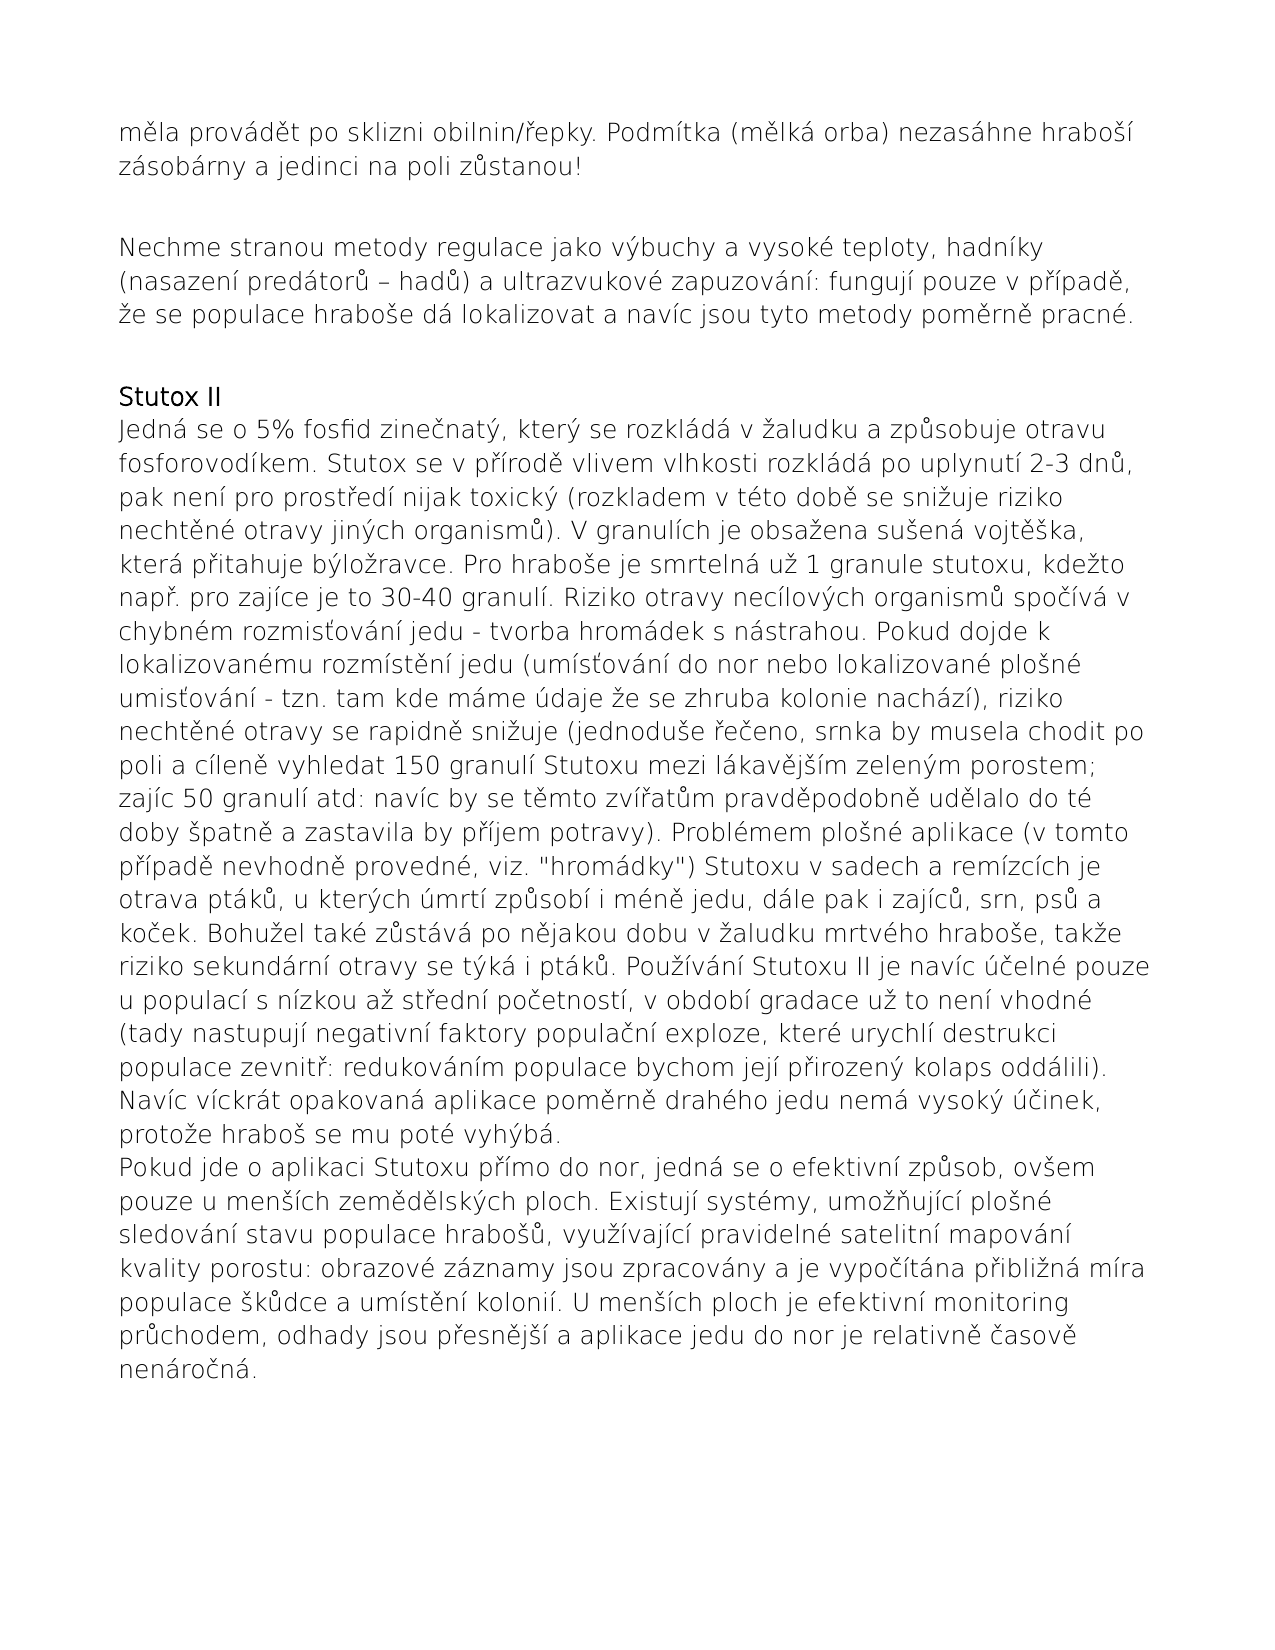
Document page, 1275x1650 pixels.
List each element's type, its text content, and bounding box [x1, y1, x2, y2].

text měla provádět po sklizni obilnin/řepky. Podmítka (mělká orba) nezasáhne hraboší zásobárny a jedinci na poli zůstanou! [118, 118, 1157, 181]
text Pokud jde o aplikaci Stutoxu přímo do nor, jedná se o efektivní způsob, ovšem pouze u menších zemědělských ploch. Existují systémy, umožňující plošné sledování stavu populace hrabošů, využívající pravidelné satelitní mapování kvality porostu: obrazové záznamy jsou zpracovány a je vypočítána přibližná míra populace škůdce a umístění kolonií. U menších ploch je efektivní monitoring průchodem, odhady jsou přesnější a aplikace jedu do nor je relativně časově nenáročná. [118, 1153, 1157, 1384]
text Stutox II [118, 382, 1157, 411]
text Nechme stranou metody regulace jako výbuchy a vysoké teploty, hadníky (nasazení predátorů – hadů) a ultrazvukové zapuzování: fungují pouze v případě, že se populace hraboše dá lokalizovat a navíc jsou tyto metody poměrně pracné. [118, 233, 1157, 329]
text Jedná se o 5% fosfid zinečnatý, který se rozkládá v žaludku a způsobuje otravu fosforovodíkem. Stutox se v přírodě vlivem vlhkosti rozkládá po uplynutí 2-3 dnů, pak není pro prostředí nijak toxický (rozkladem v této době se snižuje riziko nechtěné otravy jiných organismů). V granulích je obsažena sušená vojtěška, která přitahuje býložravce. Pro hraboše je smrtelná už 1 granule stutoxu, kdežto např. pro zajíce je to 30-40 granulí. Riziko otravy necílových organismů spočívá v chybném rozmisťování jedu - tvorba hromádek s nástrahou. Pokud dojde k lokalizovanému rozmístění jedu (umísťování do nor nebo lokalizované plošné umisťování - tzn. tam kde máme údaje že se zhruba kolonie nachází), riziko nechtěné otravy se rapidně snižuje (jednoduše řečeno, srnka by musela chodit po poli a cíleně vyhledat 150 granulí Stutoxu mezi lákavějším zeleným porostem; zajíc 50 granulí atd: navíc by se těmto zvířatům pravděpodobně udělalo do té doby špatně a zastavila by příjem potravy). Problémem plošné aplikace (v tomto případě nevhodně provedné, viz. "hromádky") Stutoxu v sadech a remízcích je otrava ptáků, u kterých úmrtí způsobí i méně jedu, dále pak i zajíců, srn, psů a koček. Bohužel také zůstává po nějakou dobu v žaludku mrtvého hraboše, takže riziko sekundární otravy se týká i ptáků. Používání Stutoxu II je navíc účelné pouze u populací s nízkou až střední početností, v období gradace už to není vhodné (tady nastupují negativní faktory populační exploze, které urychlí destrukci populace zevnitř: redukováním populace bychom její přirozený kolaps oddálili). Navíc víckrát opakovaná aplikace poměrně drahého jedu nemá vysoký účinek, protože hraboš se mu poté vyhýbá. [118, 416, 1157, 1149]
